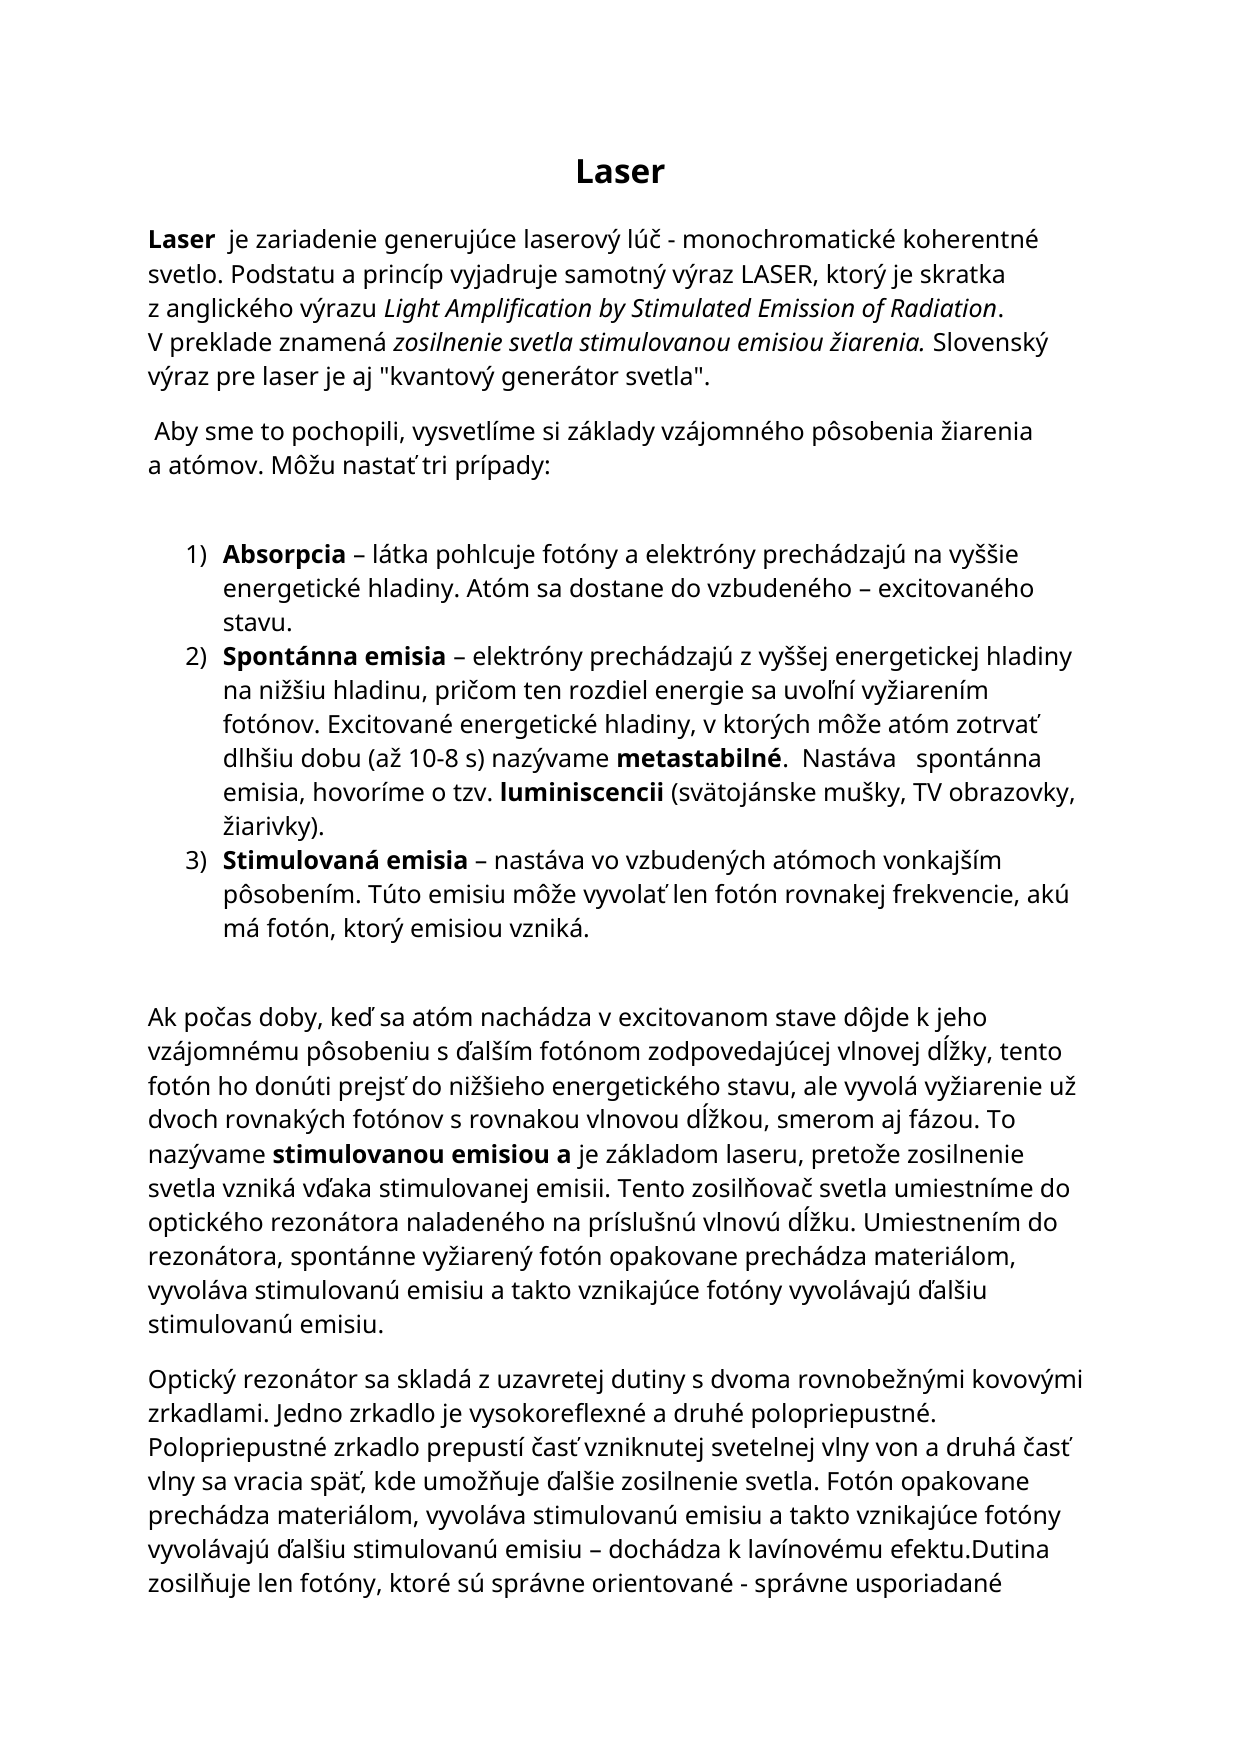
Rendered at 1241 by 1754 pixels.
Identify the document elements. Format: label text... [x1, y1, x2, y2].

text Laser [148, 148, 1093, 193]
text Ak počas doby, keď sa atóm nachádza v excitovanom stave dôjde k jeho vzájomnému pôsobeniu s ďalším fotónom zodpovedajúcej vlnovej dĺžky, tento fotón ho donúti prejsť do nižšieho energetického stavu, ale vyvolá vyžiarenie už dvoch rovnakých fotónov s rovnakou vlnovou dĺžkou, smerom aj fázou. To nazývame stimulovanou emisiou a je základom laseru, pretože zosilnenie svetla vzniká vďaka stimulovanej emisii. Tento zosilňovač svetla umiestníme do optického rezonátora naladeného na príslušnú vlnovú dĺžku. Umiestnením do rezonátora, spontánne vyžiarený fotón opakovane prechádza materiálom, vyvoláva stimulovanú emisiu a takto vznikajúce fotóny vyvolávajú ďalšiu stimulovanú emisiu. [148, 1000, 1093, 1341]
list Absorpcia – látka pohlcuje fotóny a elektróny prechádzajú na vyššie energetické hladiny. Atóm sa dostane do vzbudeného – excitovaného stavu. [185, 536, 1093, 638]
list Spontánna emisia – elektróny prechádzajú z vyššej energetickej hladiny na nižšiu hladinu, pričom ten rozdiel energie sa uvoľní vyžiarením fotónov. Excitované energetické hladiny, v ktorých môže atóm zotrvať dlhšiu dobu (až 10-8 s) nazývame metastabilné. Nastáva spontánna emisia, hovoríme o tzv. luminiscencii (svätojánske mušky, TV obrazovky, žiarivky). [185, 638, 1093, 843]
list Stimulovaná emisia – nastáva vo vzbudených atómoch vonkajším pôsobením. Túto emisiu môže vyvolať len fotón rovnakej frekvencie, akú má fotón, ktorý emisiou vzniká. [185, 843, 1093, 945]
text Optický rezonátor sa skladá z uzavretej dutiny s dvoma rovnobežnými kovovými zrkadlami. Jedno zrkadlo je vysokoreflexné a druhé polopriepustné. Polopriepustné zrkadlo prepustí časť vzniknutej svetelnej vlny von a druhá časť vlny sa vracia späť, kde umožňuje ďalšie zosilnenie svetla. Fotón opakovane prechádza materiálom, vyvoláva stimulovanú emisiu a takto vznikajúce fotóny vyvolávajú ďalšiu stimulovanú emisiu – dochádza k lavínovému efektu.Dutina zosilňuje len fotóny, ktoré sú správne orientované - správne usporiadané [148, 1361, 1093, 1600]
text Aby sme to pochopili, vysvetlíme si základy vzájomného pôsobenia žiarenia a atómov. Môžu nastať tri prípady: [148, 413, 1093, 481]
text Laser je zariadenie generujúce laserový lúč - monochromatické koherentné svetlo. Podstatu a princíp vyjadruje samotný výraz LASER, ktorý je skratka z anglického výrazu Light Amplification by Stimulated Emission of Radiation. V preklade znamená zosilnenie svetla stimulovanou emisiou žiarenia. Slovenský výraz pre laser je aj "kvantový generátor svetla". [148, 222, 1093, 392]
